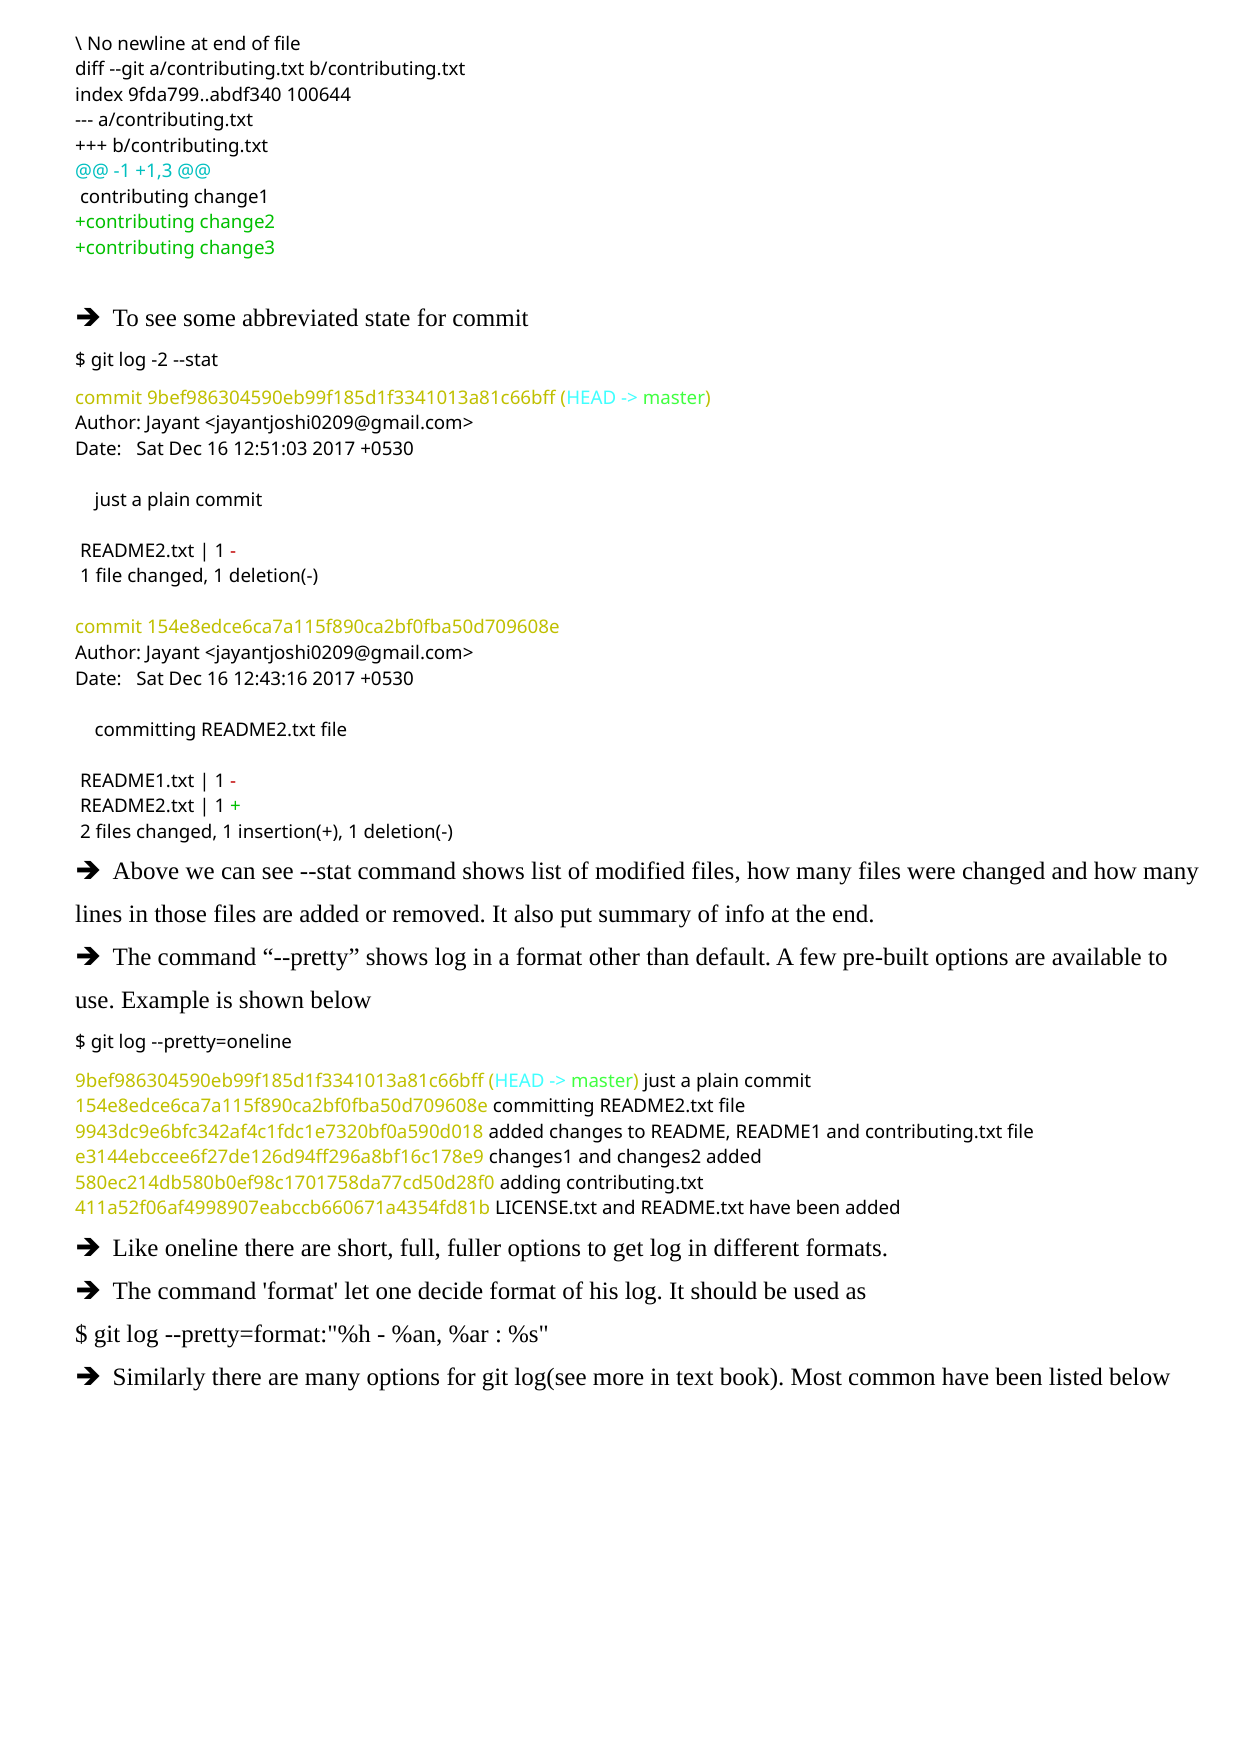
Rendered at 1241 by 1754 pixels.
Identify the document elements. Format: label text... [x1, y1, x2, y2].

list To see some abbreviated state for commit [75, 303, 1211, 332]
text +contributing change3 [75, 234, 1211, 260]
text --- a/contributing.txt [75, 107, 1211, 132]
text 154e8edce6ca7a115f890ca2bf0fba50d709608e committing README2.txt file [75, 1092, 1211, 1118]
text $ git log -2 --stat [75, 346, 1211, 371]
text +++ b/contributing.txt [75, 132, 1211, 158]
text Author: Jayant <jayantjoshi0209@gmail.com> [75, 639, 1211, 665]
list The command 'format' let one decide format of his log. It should be used as [75, 1276, 1211, 1305]
text 411a52f06af4998907eabccb660671a4354fd81b LICENSE.txt and README.txt have been added [75, 1194, 1211, 1220]
text 580ec214db580b0ef98c1701758da77cd50d28f0 adding contributing.txt [75, 1169, 1211, 1194]
text committing README2.txt file [75, 716, 1211, 741]
text Author: Jayant <jayantjoshi0209@gmail.com> [75, 410, 1211, 435]
list Above we can see --stat command shows list of modified files, how many files were changed and how many lines in those files are added or removed. It also put summary of info at the end. [75, 856, 1211, 928]
text README2.txt | 1 - [75, 537, 1211, 563]
text index 9fda799..abdf340 100644 [75, 81, 1211, 107]
text @@ -1 +1,3 @@ [75, 158, 1211, 183]
text \ No newline at end of file [75, 30, 1211, 56]
text +contributing change2 [75, 209, 1211, 234]
text Date: Sat Dec 16 12:51:03 2017 +0530 [75, 435, 1211, 461]
text $ git log --pretty=oneline [75, 1029, 1211, 1054]
text 2 files changed, 1 insertion(+), 1 deletion(-) [75, 818, 1211, 843]
text commit 9bef986304590eb99f185d1f3341013a81c66bff (HEAD -> master) [75, 384, 1211, 410]
text 1 file changed, 1 deletion(-) [75, 563, 1211, 588]
text README1.txt | 1 - [75, 767, 1211, 792]
list $ git log --pretty=format:"%h - %an, %ar : %s" [75, 1319, 1211, 1348]
text README2.txt | 1 + [75, 792, 1211, 818]
text just a plain commit [75, 486, 1211, 512]
text 9943dc9e6bfc342af4c1fdc1e7320bf0a590d018 added changes to README, README1 and contributing.txt file [75, 1118, 1211, 1143]
text commit 154e8edce6ca7a115f890ca2bf0fba50d709608e [75, 614, 1211, 639]
list Similarly there are many options for git log(see more in text book). Most common have been listed below [75, 1362, 1211, 1391]
text contributing change1 [75, 183, 1211, 209]
text diff --git a/contributing.txt b/contributing.txt [75, 56, 1211, 81]
text e3144ebccee6f27de126d94ff296a8bf16c178e9 changes1 and changes2 added [75, 1143, 1211, 1169]
text 9bef986304590eb99f185d1f3341013a81c66bff (HEAD -> master) just a plain commit [75, 1067, 1211, 1092]
list Like oneline there are short, full, fuller options to get log in different formats. [75, 1233, 1211, 1262]
text Date: Sat Dec 16 12:43:16 2017 +0530 [75, 665, 1211, 690]
list The command “--pretty” shows log in a format other than default. A few pre-built options are available to use. Example is shown below [75, 942, 1211, 1014]
